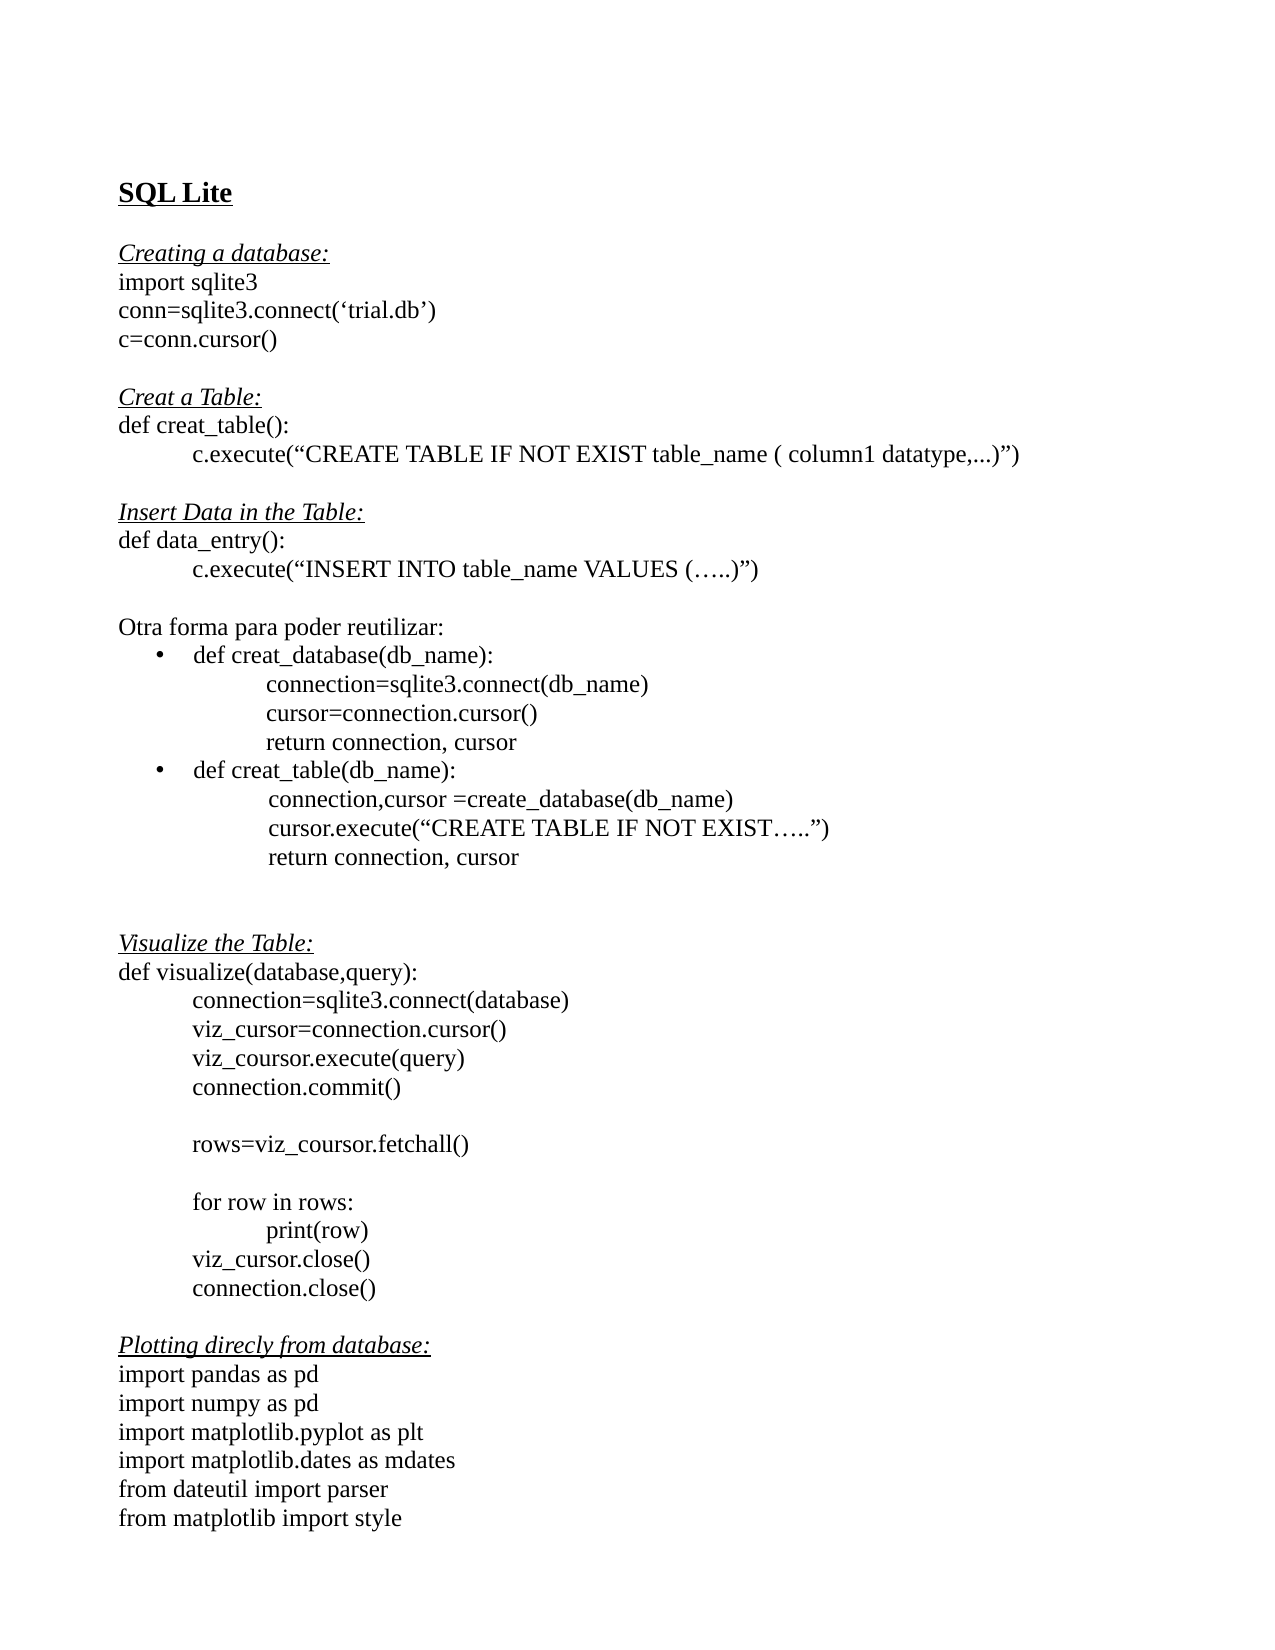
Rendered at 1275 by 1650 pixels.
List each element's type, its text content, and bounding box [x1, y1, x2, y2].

text connection.commit() [118, 1072, 1157, 1100]
text connection=sqlite3.connect(db_name) [118, 669, 1157, 698]
text for row in rows: [118, 1187, 1157, 1215]
text import sqlite3 [118, 267, 1157, 295]
text cursor=connection.cursor() [118, 698, 1157, 727]
list def creat_table(db_name): [156, 755, 1157, 784]
text Creating a database: [118, 238, 1157, 267]
list return connection, cursor [231, 842, 1157, 870]
text connection.close() [118, 1273, 1157, 1302]
text def data_entry(): [118, 525, 1157, 554]
list cursor.execute(“CREATE TABLE IF NOT EXIST…..”) [231, 813, 1157, 842]
text return connection, cursor [118, 727, 1157, 755]
text conn=sqlite3.connect(‘trial.db’) [118, 295, 1157, 324]
text def creat_table(): [118, 410, 1157, 439]
text import numpy as pd [118, 1388, 1157, 1417]
text viz_cursor=connection.cursor() [118, 1014, 1157, 1043]
text rows=viz_coursor.fetchall() [118, 1129, 1157, 1158]
text Insert Data in the Table: [118, 497, 1157, 525]
text import matplotlib.dates as mdates [118, 1445, 1157, 1474]
text viz_cursor.close() [118, 1244, 1157, 1273]
text SQL Lite [118, 176, 1157, 209]
text Creat a Table: [118, 382, 1157, 410]
text c=conn.cursor() [118, 324, 1157, 353]
text Visualize the Table: [118, 928, 1157, 957]
text def visualize(database,query): [118, 957, 1157, 985]
text import matplotlib.pyplot as plt [118, 1417, 1157, 1445]
text c.execute(“CREATE TABLE IF NOT EXIST table_name ( column1 datatype,...)”) [118, 439, 1157, 468]
text c.execute(“INSERT INTO table_name VALUES (…..)”) [118, 554, 1157, 583]
text viz_coursor.execute(query) [118, 1043, 1157, 1072]
text Otra forma para poder reutilizar: [118, 612, 1157, 640]
text import pandas as pd [118, 1359, 1157, 1388]
text from matplotlib import style [118, 1503, 1157, 1532]
text connection=sqlite3.connect(database) [118, 985, 1157, 1014]
list connection,cursor =create_database(db_name) [231, 784, 1157, 813]
text print(row) [118, 1215, 1157, 1244]
text from dateutil import parser [118, 1474, 1157, 1503]
list def creat_database(db_name): [156, 640, 1157, 669]
text Plotting direcly from database: [118, 1330, 1157, 1359]
